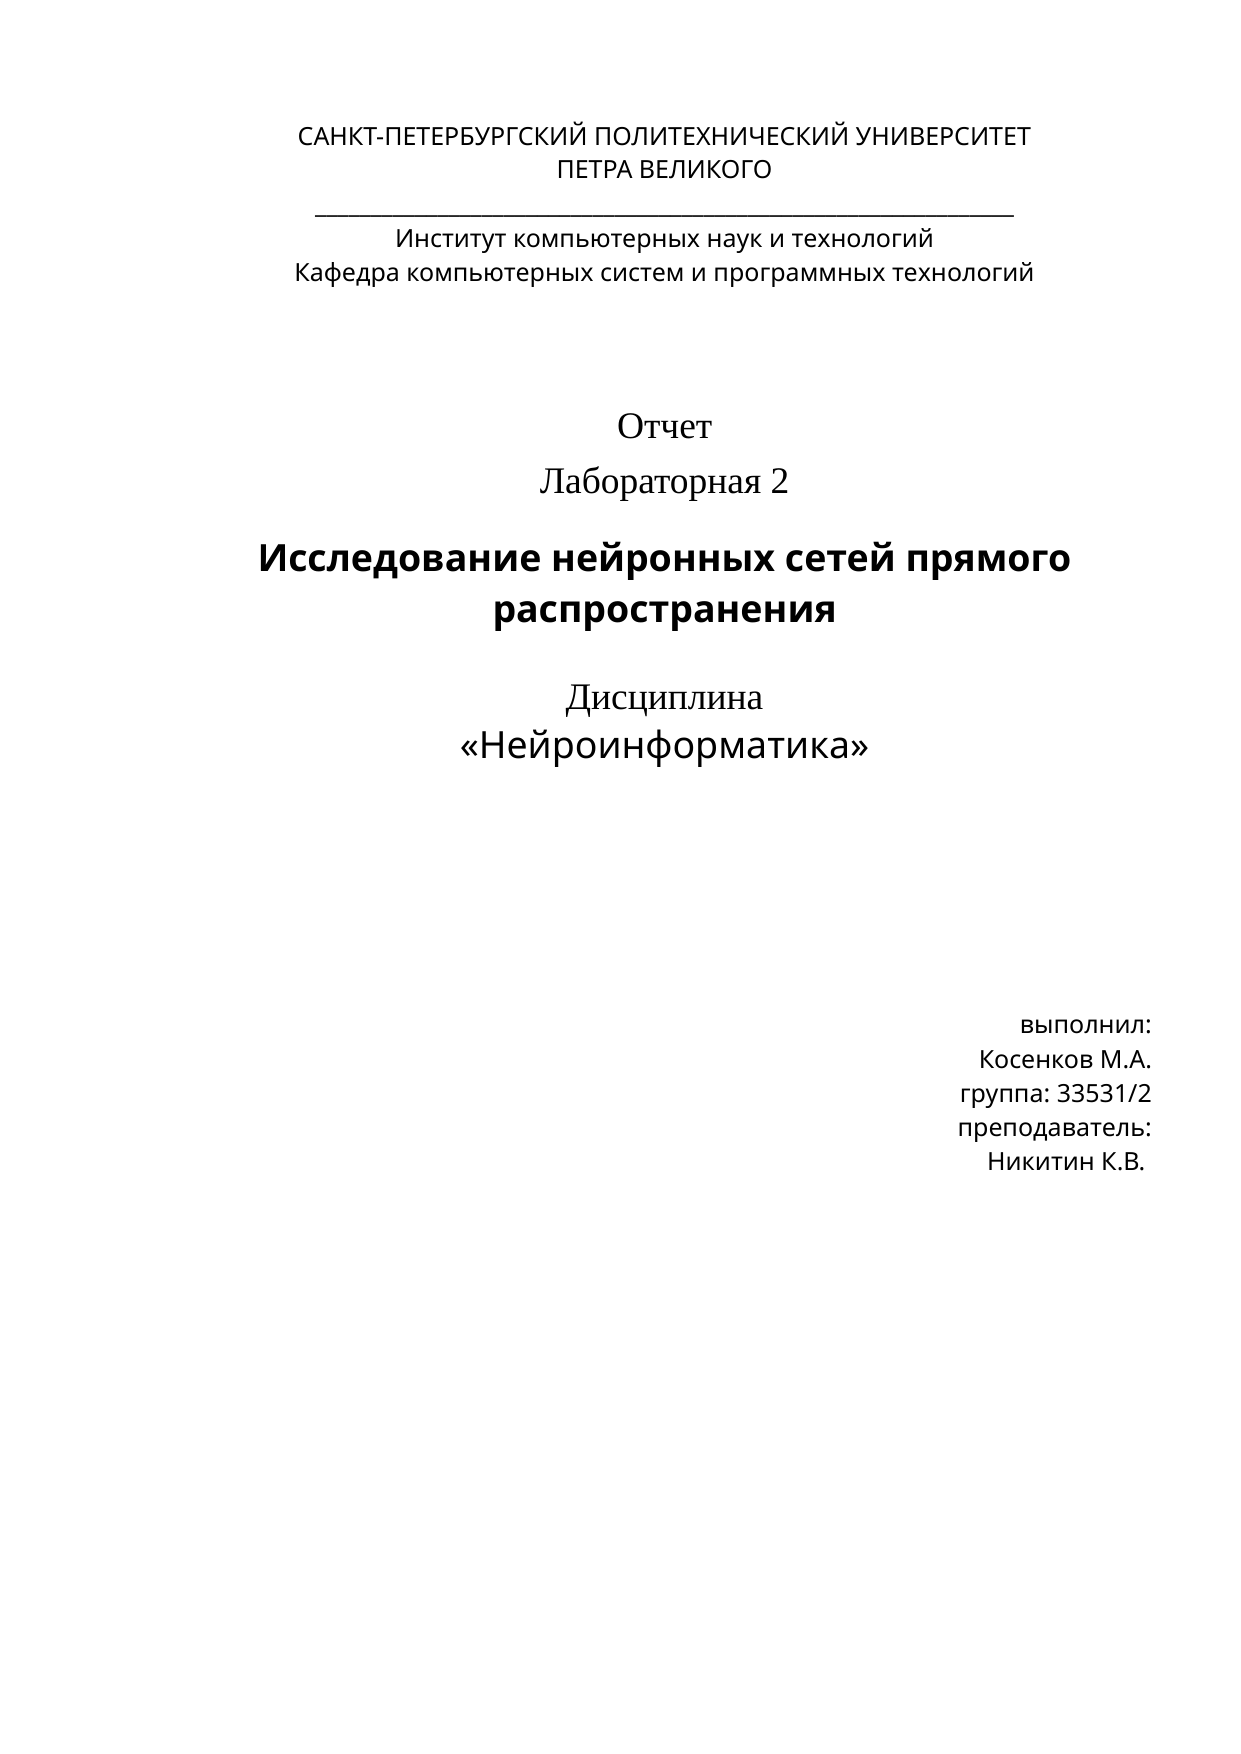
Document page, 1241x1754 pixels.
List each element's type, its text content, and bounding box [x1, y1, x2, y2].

text Косенков М.А. [177, 1041, 1152, 1075]
text Кафедра компьютерных систем и программных технологий [177, 254, 1152, 288]
text Лабораторная 2 [177, 459, 1152, 502]
text Дисциплина [177, 675, 1152, 718]
text Институт компьютерных наук и технологий [177, 220, 1152, 254]
text ПЕТРА ВЕЛИКОГО [177, 152, 1152, 186]
text преподаватель: [177, 1109, 1152, 1143]
text _______________________________________________________________ [177, 186, 1152, 220]
text «Нейроинформатика» [177, 718, 1152, 769]
text Исследование нейронных сетей прямого распространения [177, 531, 1152, 633]
text выполнил: [177, 1007, 1152, 1041]
text САНКТ-ПЕТЕРБУРГСКИЙ ПОЛИТЕХНИЧЕСКИЙ УНИВЕРСИТЕТ [177, 118, 1152, 152]
text Отчет [177, 403, 1152, 446]
text группа: 33531/2 [177, 1075, 1152, 1109]
text Никитин К.В. [177, 1143, 1152, 1177]
